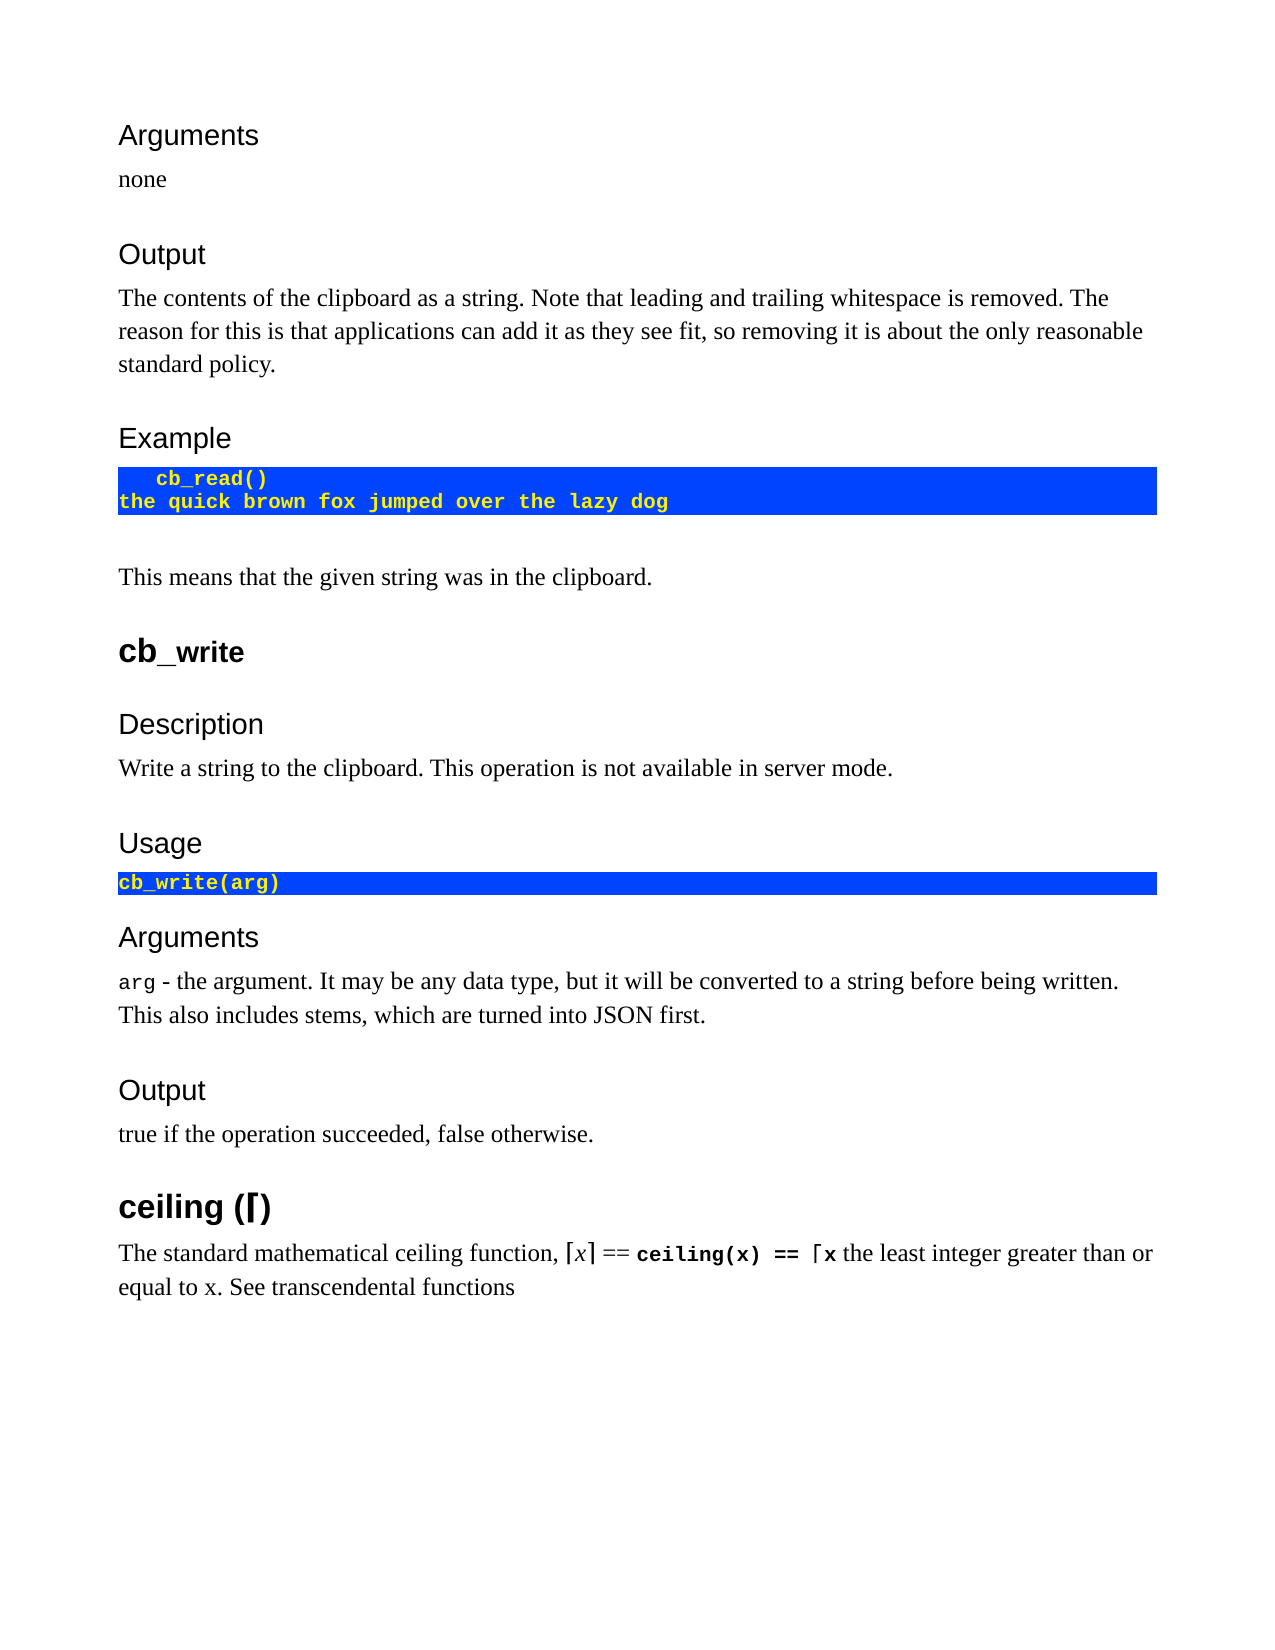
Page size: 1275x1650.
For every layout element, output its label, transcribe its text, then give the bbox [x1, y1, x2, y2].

subtitle cb_write [118, 631, 1157, 669]
text true if the operation succeeded, false otherwise. [118, 1119, 1157, 1148]
subtitle Example [118, 421, 1157, 455]
subtitle Arguments [118, 920, 1157, 954]
subtitle Output [118, 1073, 1157, 1106]
text The contents of the clipboard as a string. Note that leading and trailing whitespace is removed. The reason for this is that applications can add it as they see fit, so removing it is about the only reasonable standard policy. [118, 283, 1157, 378]
text This means that the given string was in the clipboard. [118, 562, 1157, 591]
subtitle Usage [118, 826, 1157, 859]
subtitle ceiling (⌈) [118, 1187, 1157, 1226]
subtitle Output [118, 237, 1157, 270]
text none [118, 164, 1157, 193]
text arg - the argument. It may be any data type, but it will be converted to a string before being written. This also includes stems, which are turned into JSON first. [118, 966, 1157, 1029]
text cb_read() [118, 467, 1157, 491]
subtitle Arguments [118, 118, 1157, 152]
text Write a string to the clipboard. This operation is not available in server mode. [118, 753, 1157, 782]
text The standard mathematical ceiling function, ⌈x⌉ == ceiling(x) == ⌈x the least integer greater than or equal to x. See transcendental functions [118, 1238, 1157, 1301]
subtitle Description [118, 707, 1157, 741]
text the quick brown fox jumped over the lazy dog [118, 491, 1157, 515]
text cb_write(arg) [118, 872, 1157, 895]
